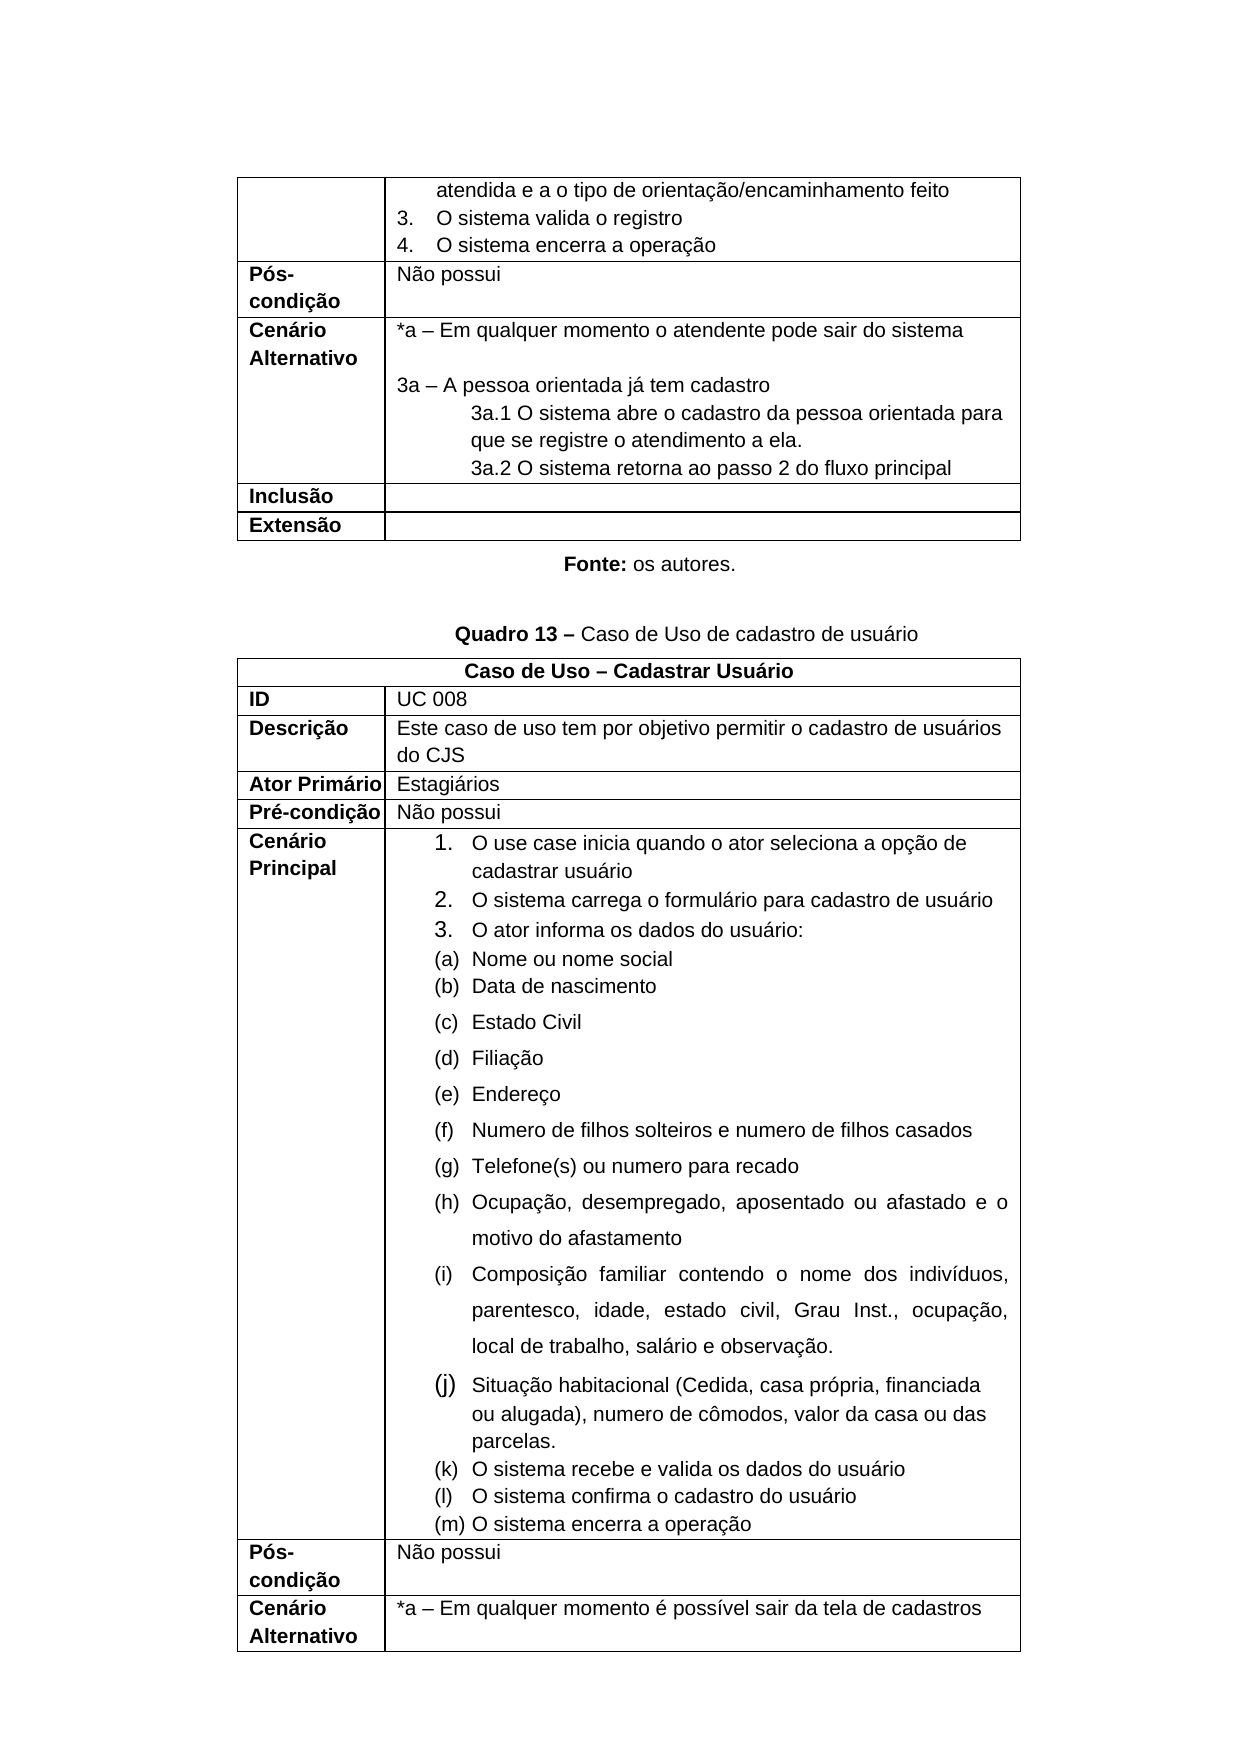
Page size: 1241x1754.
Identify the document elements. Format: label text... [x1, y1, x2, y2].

table_cell Extensão [238, 513, 384, 540]
table_cell O use case inicia quando o ator seleciona a opção de cadastrar usuário O sistema carrega o formulário para cadastro de usuário O ator informa os dados do usuário: Nome ou nome social Data de nascimento Estado Civil Filiação Endereço Numero de filhos solteiros e numero de filhos casados Telefone(s) ou numero para recado Ocupação, desempregado, aposentado ou afastado e o motivo do afastamento Composição familiar contendo o nome dos indivíduos, parentesco, idade, estado civil, Grau Inst., ocupação, local de trabalho, salário e observação. Situação habitacional (Cedida, casa própria, financiada ou alugada), numero de cômodos, valor da casa ou das parcelas. O sistema recebe e valida os dados do usuário O sistema confirma o cadastro do usuário O sistema encerra a operação [386, 829, 1020, 1539]
table_cell ID [238, 687, 384, 714]
table_cell Não possui [386, 800, 1020, 828]
table_cell Ator Primário [238, 772, 384, 799]
table_cell Pós-condição [238, 262, 384, 317]
table_cell Cenário Alternativo [238, 318, 384, 483]
table_cell UC 008 [386, 687, 1020, 714]
table_cell Pós-condição [238, 1540, 384, 1595]
table_cell Não possui [386, 1540, 1020, 1595]
table_cell Não possui [386, 262, 1020, 317]
table_cell Estagiários [386, 772, 1020, 799]
table_cell Este caso de uso tem por objetivo permitir o cadastro de usuários do CJS [386, 716, 1020, 771]
table_header Caso de Uso – Cadastrar Usuário [238, 659, 1020, 686]
table_cell *a – Em qualquer momento é possível sair da tela de cadastros [386, 1596, 1020, 1651]
table_cell [238, 178, 384, 261]
table_cell [386, 513, 1020, 540]
text Quadro 13 – Caso de Uso de cadastro de usuário [177, 622, 1122, 646]
text Fonte: os autores. [177, 541, 1122, 578]
table_cell Inclusão [238, 484, 384, 511]
table_cell [386, 484, 1020, 511]
table_cell Descrição [238, 716, 384, 771]
table_cell Cenário Alternativo [238, 1596, 384, 1651]
table_cell atendida e a o tipo de orientação/encaminhamento feito O sistema valida o registro O sistema encerra a operação [386, 178, 1020, 261]
table_cell *a – Em qualquer momento o atendente pode sair do sistema 3a – A pessoa orientada já tem cadastro 3a.1 O sistema abre o cadastro da pessoa orientada para que se registre o atendimento a ela. 3a.2 O sistema retorna ao passo 2 do fluxo principal [386, 318, 1020, 483]
table_cell Cenário Principal [238, 829, 384, 1539]
table_cell Pré-condição [238, 800, 384, 828]
